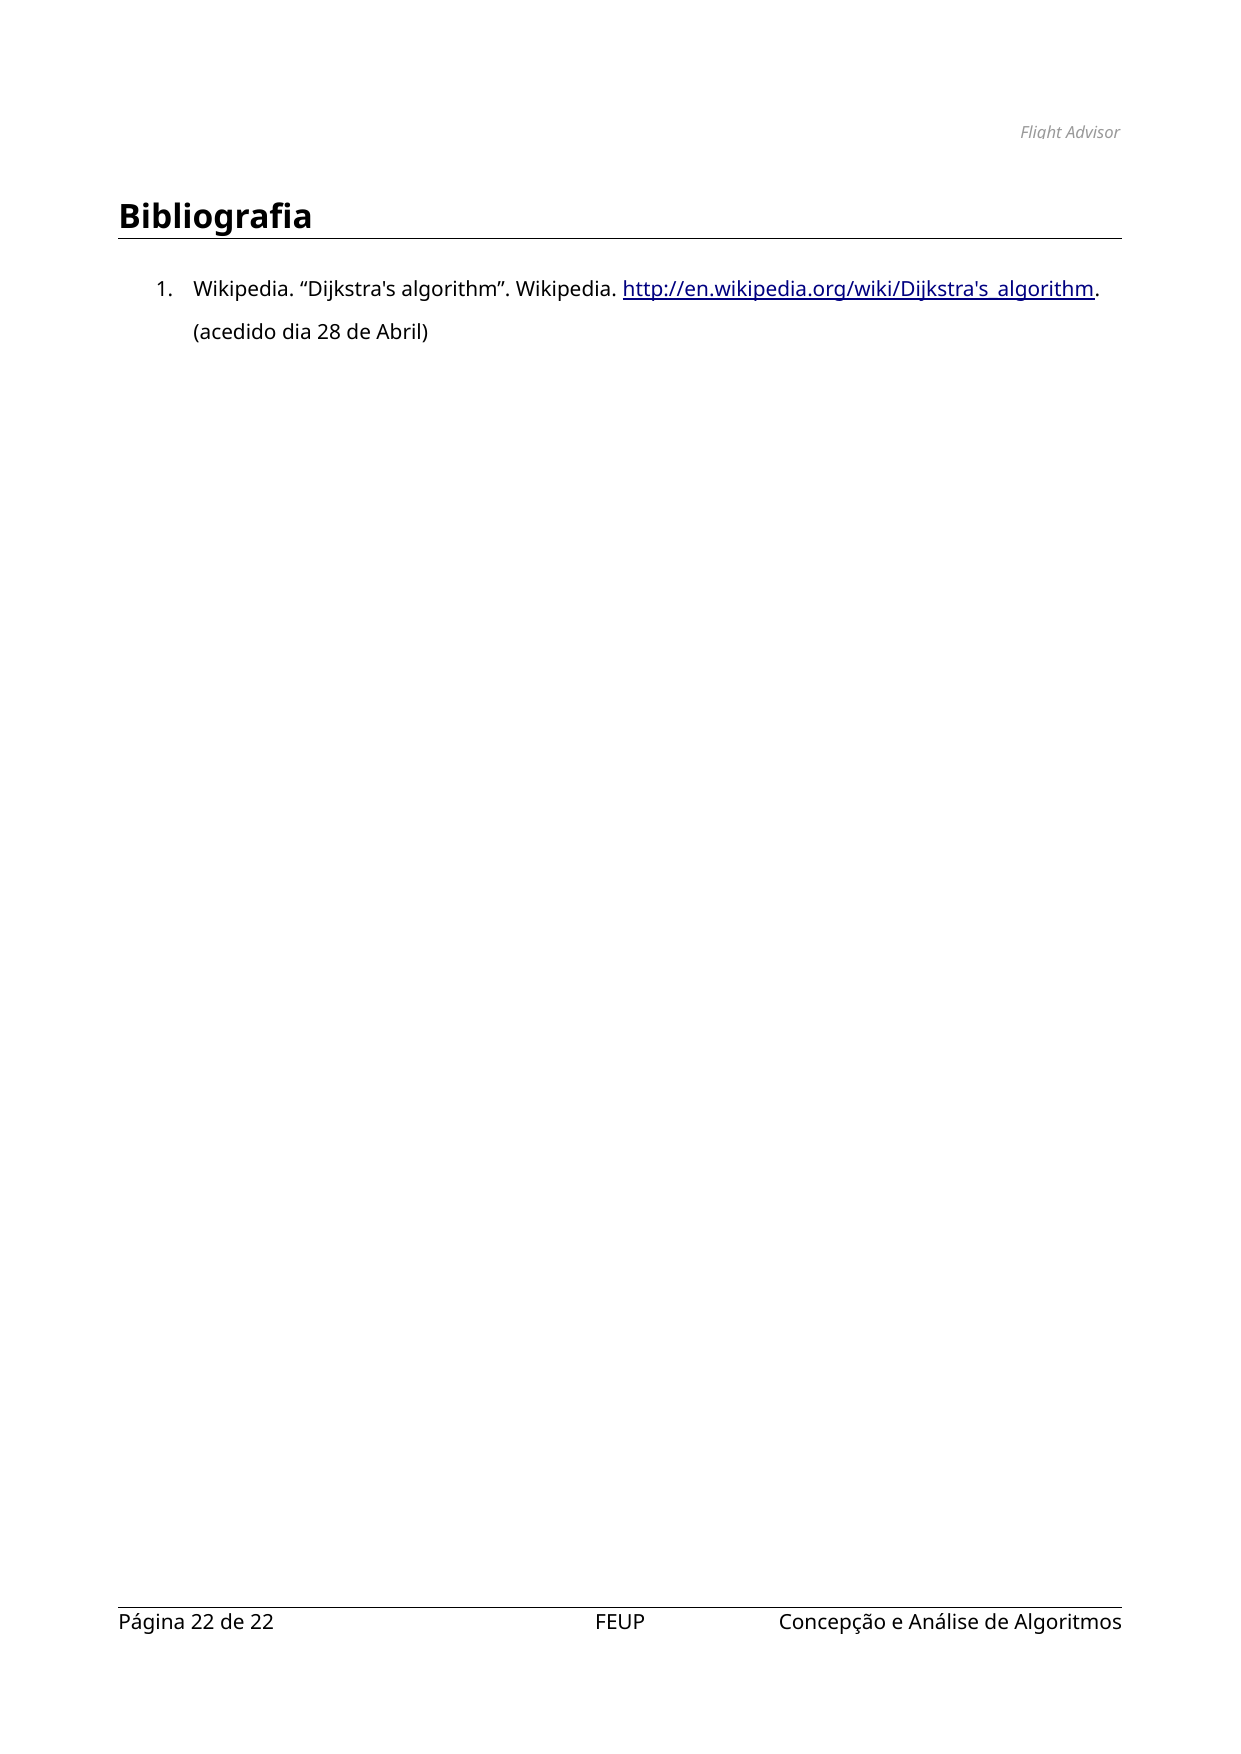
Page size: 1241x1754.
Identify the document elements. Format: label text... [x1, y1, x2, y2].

list Wikipedia. “Dijkstra's algorithm”. Wikipedia. http://en.wikipedia.org/wiki/Dijkstra's_algorithm. (acedido dia 28 de Abril) [156, 274, 1122, 345]
subtitle Bibliografia [118, 193, 1122, 238]
